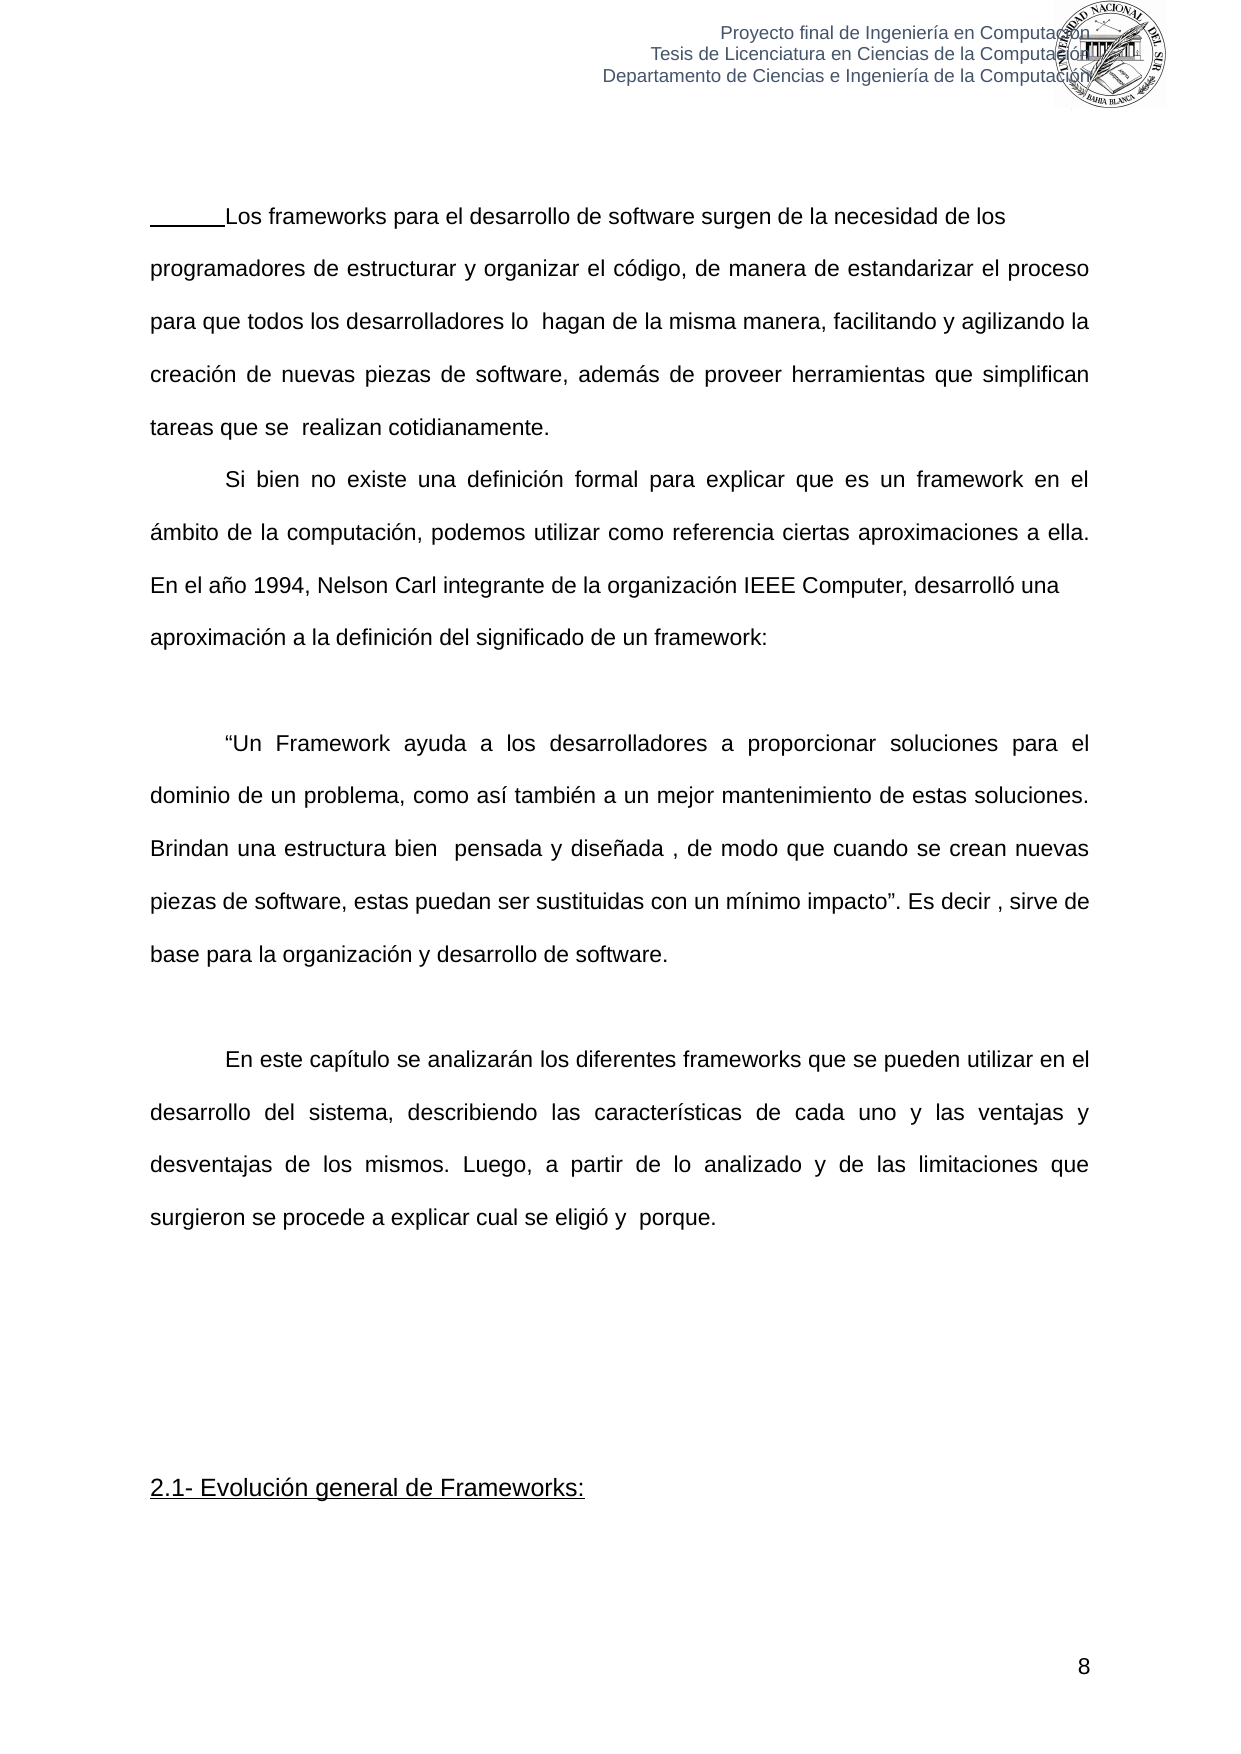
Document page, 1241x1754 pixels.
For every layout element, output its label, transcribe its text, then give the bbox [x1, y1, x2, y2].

text Los frameworks para el desarrollo de software surgen de la necesidad de los [150, 203, 1090, 229]
text “Un Framework ayuda a los desarrolladores a proporcionar soluciones para el dominio de un problema, como así también a un mejor mantenimiento de estas soluciones. Brindan una estructura bien pensada y diseñada , de modo que cuando se crean nuevas piezas de software, estas puedan ser sustituidas con un mínimo impacto”. Es decir , sirve de base para la organización y desarrollo de software. [150, 730, 1090, 967]
text En este capítulo se analizarán los diferentes frameworks que se pueden utilizar en el desarrollo del sistema, describiendo las características de cada uno y las ventajas y desventajas de los mismos. Luego, a partir de lo analizado y de las limitaciones que surgieron se procede a explicar cual se eligió y porque. [150, 1046, 1090, 1231]
picture [1053, 0, 1167, 108]
text Si bien no existe una definición formal para explicar que es un framework en el ámbito de la computación, podemos utilizar como referencia ciertas aproximaciones a ella. En el año 1994, Nelson Carl integrante de la organización IEEE Computer, desarrolló una [150, 466, 1090, 598]
text programadores de estructurar y organizar el código, de manera de estandarizar el proceso para que todos los desarrolladores lo hagan de la misma manera, facilitando y agilizando la creación de nuevas piezas de software, además de proveer herramientas que simplifican tareas que se realizan cotidianamente. [150, 255, 1090, 440]
text aproximación a la definición del significado de un framework: [150, 624, 1090, 651]
text 2.1- Evolución general de Frameworks: [150, 1472, 1090, 1501]
